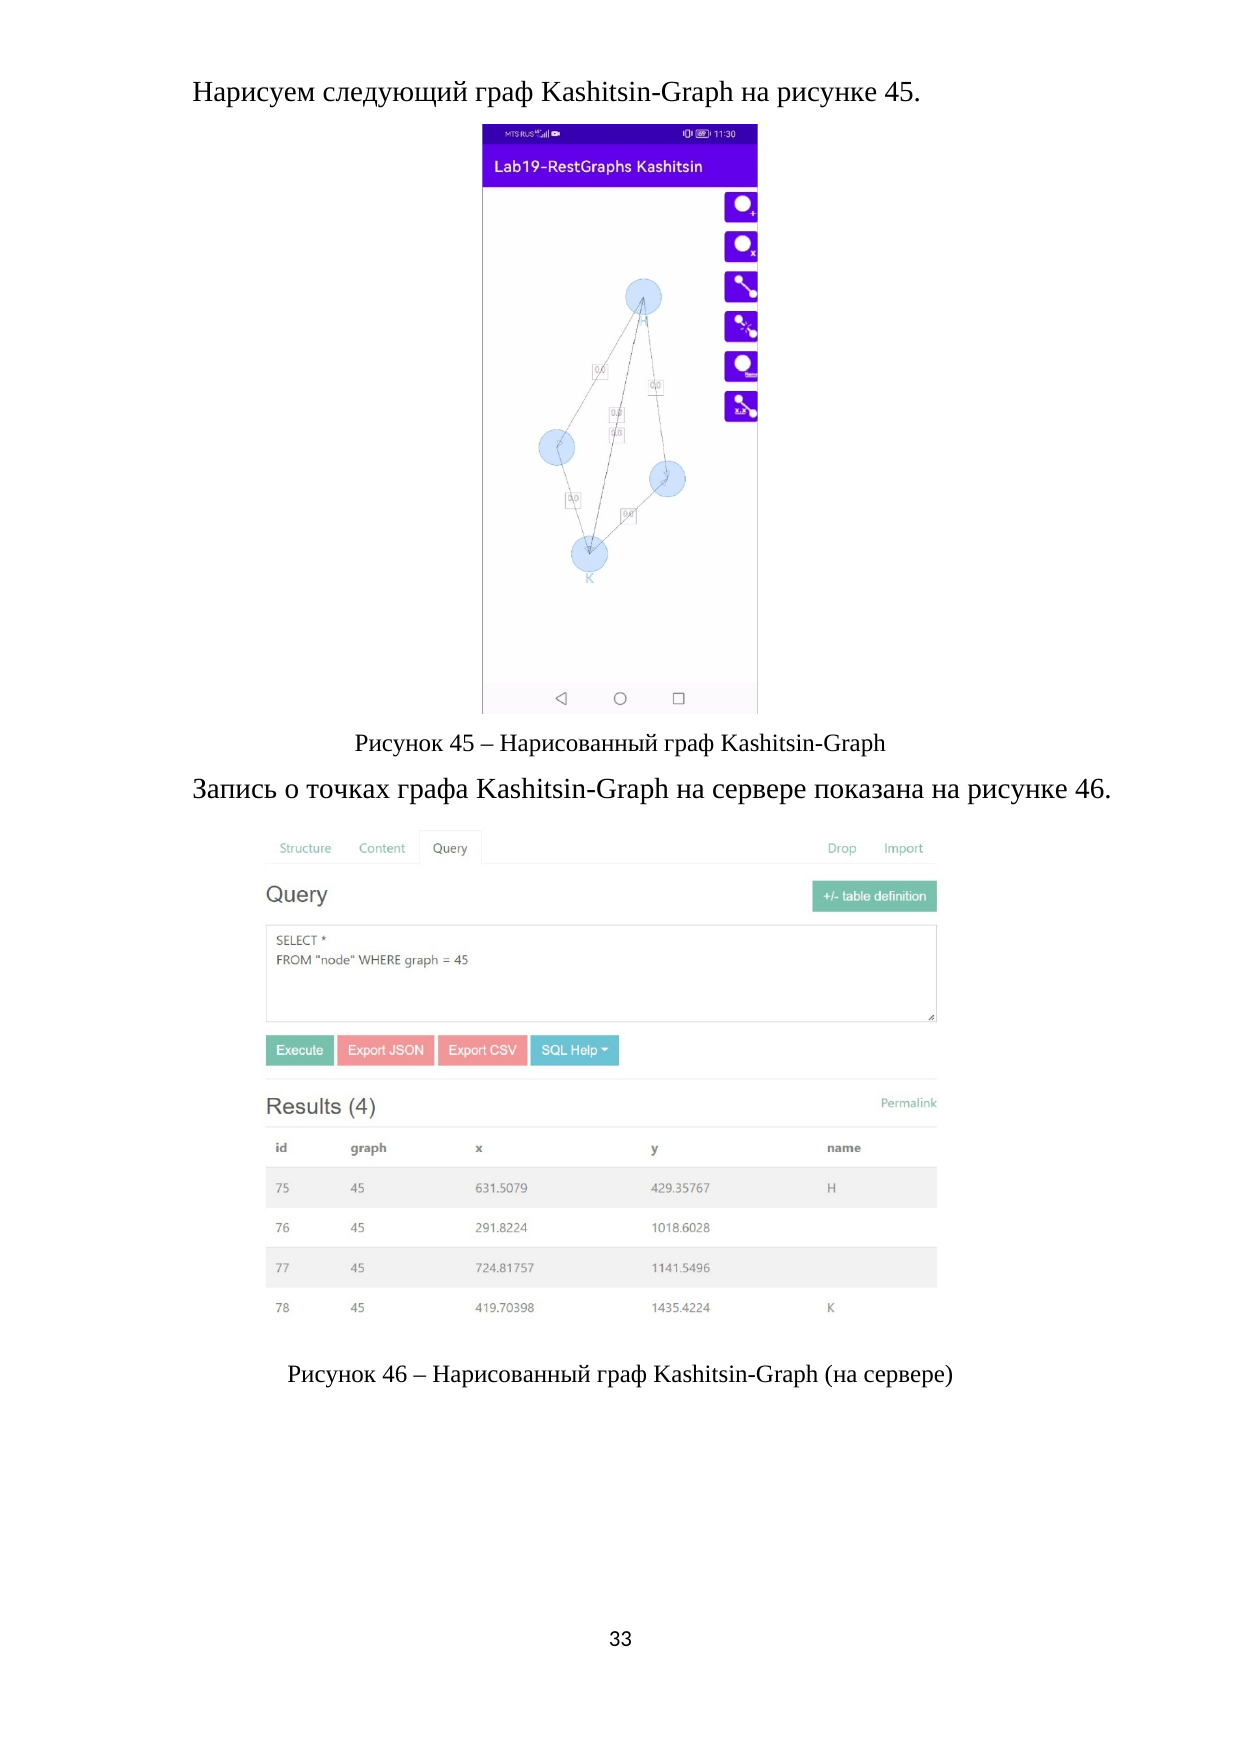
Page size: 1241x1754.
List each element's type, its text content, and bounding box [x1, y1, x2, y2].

text Рисунок 46 – Нарисованный граф Kashitsin-Graph (на сервере) [118, 1359, 1122, 1387]
text Нарисуем следующий граф Kashitsin-Graph на рисунке 45. [118, 74, 1122, 107]
text Запись о точках графа Kashitsin-Graph на сервере показана на рисунке 46. [118, 771, 1122, 804]
text Рисунок 45 – Нарисованный граф Kashitsin-Graph [118, 728, 1122, 757]
